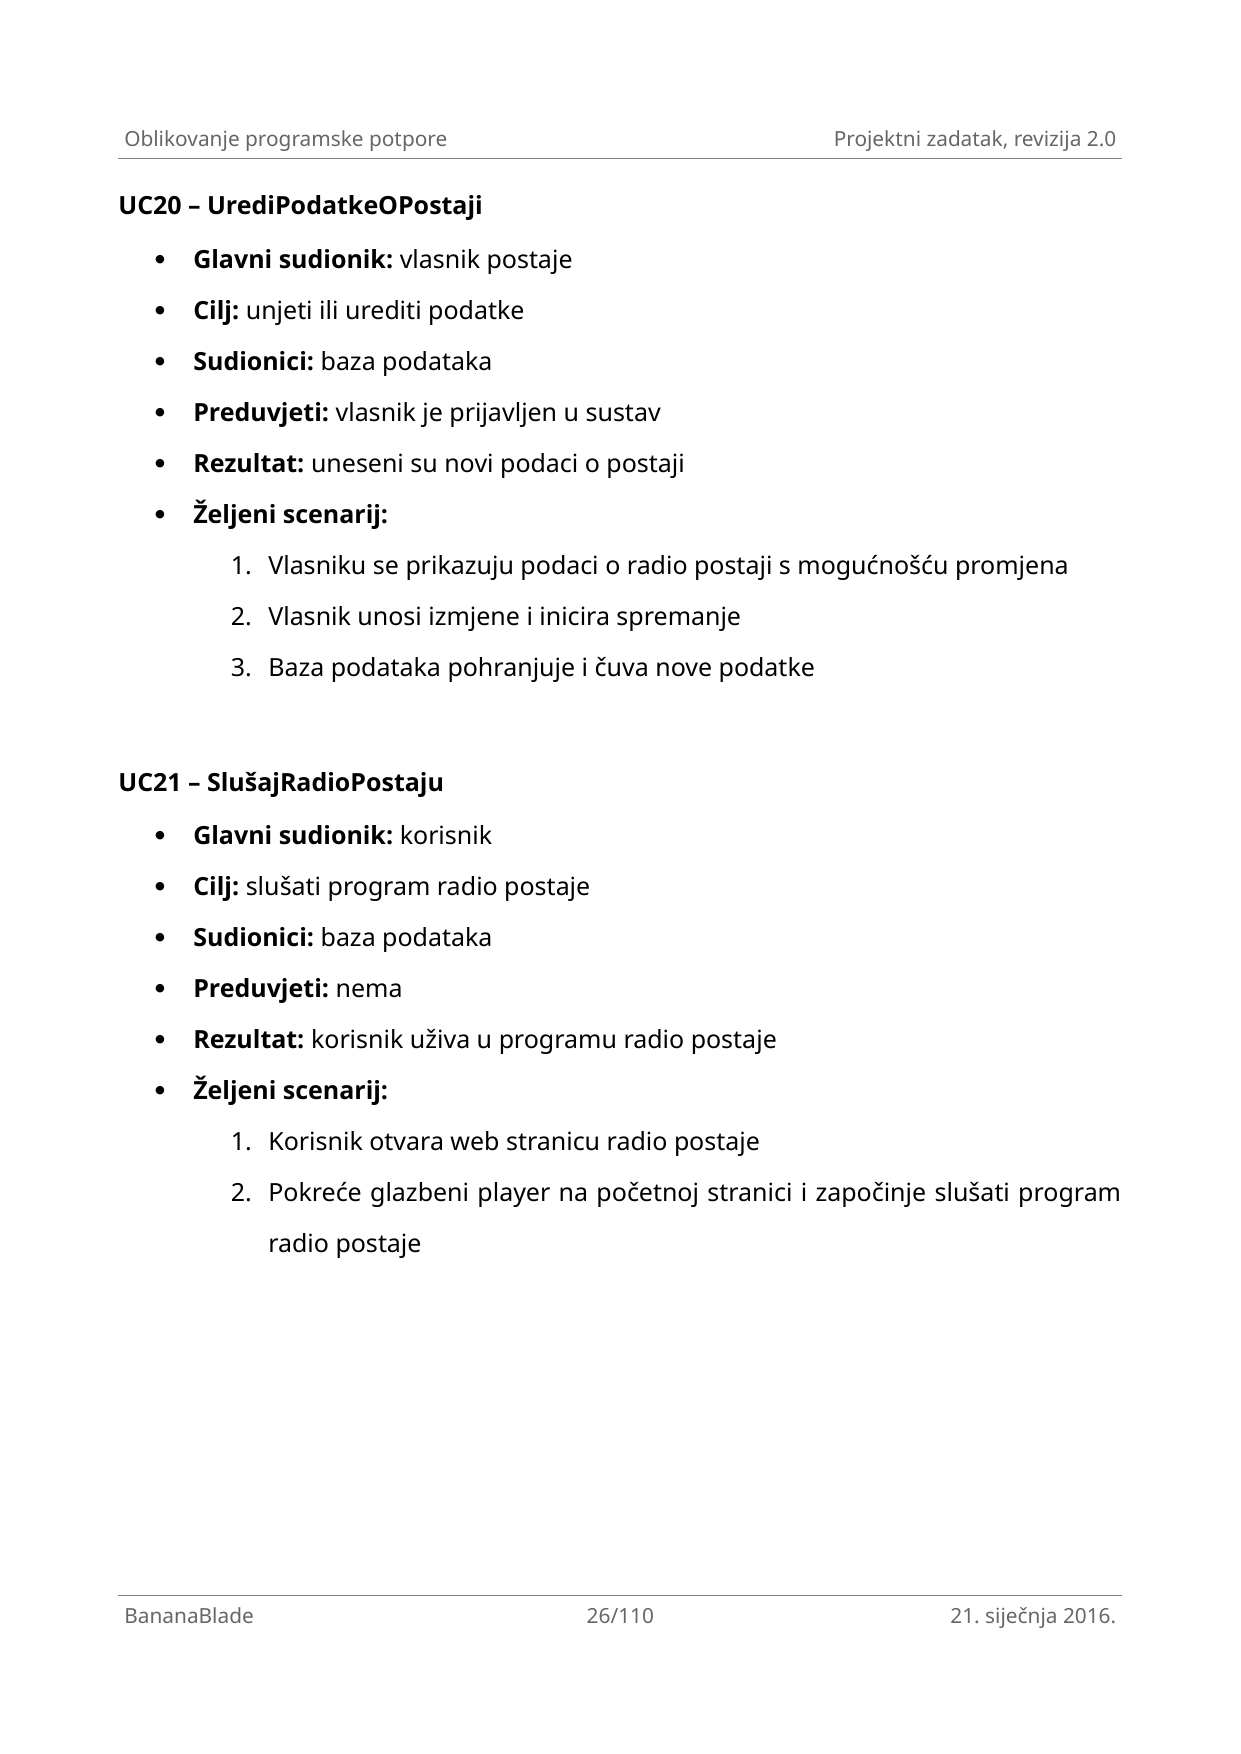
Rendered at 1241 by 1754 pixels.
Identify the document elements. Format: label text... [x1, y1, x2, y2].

list Cilj: slušati program radio postaje [156, 869, 1122, 903]
subtitle UC20 – UrediPodatkeOPostaji [118, 188, 1122, 222]
list Vlasnik unosi izmjene i inicira spremanje [231, 599, 1122, 633]
subtitle UC21 – SlušajRadioPostaju [118, 764, 1122, 798]
list Željeni scenarij: [156, 1073, 1122, 1107]
list Rezultat: uneseni su novi podaci o postaji [156, 446, 1122, 479]
list Vlasniku se prikazuju podaci o radio postaji s mogućnošću promjena [231, 548, 1122, 582]
list Preduvjeti: nema [156, 971, 1122, 1005]
list Glavni sudionik: vlasnik postaje [156, 241, 1122, 275]
list Glavni sudionik: korisnik [156, 818, 1122, 852]
list Korisnik otvara web stranicu radio postaje [231, 1124, 1122, 1158]
list Željeni scenarij: [156, 497, 1122, 531]
list Baza podataka pohranjuje i čuva nove podatke [231, 650, 1122, 684]
list Preduvjeti: vlasnik je prijavljen u sustav [156, 394, 1122, 428]
list Cilj: unjeti ili urediti podatke [156, 292, 1122, 326]
list Sudionici: baza podataka [156, 920, 1122, 954]
list Rezultat: korisnik uživa u programu radio postaje [156, 1022, 1122, 1056]
list Sudionici: baza podataka [156, 343, 1122, 377]
list Pokreće glazbeni player na početnoj stranici i započinje slušati program radio postaje [231, 1175, 1122, 1260]
